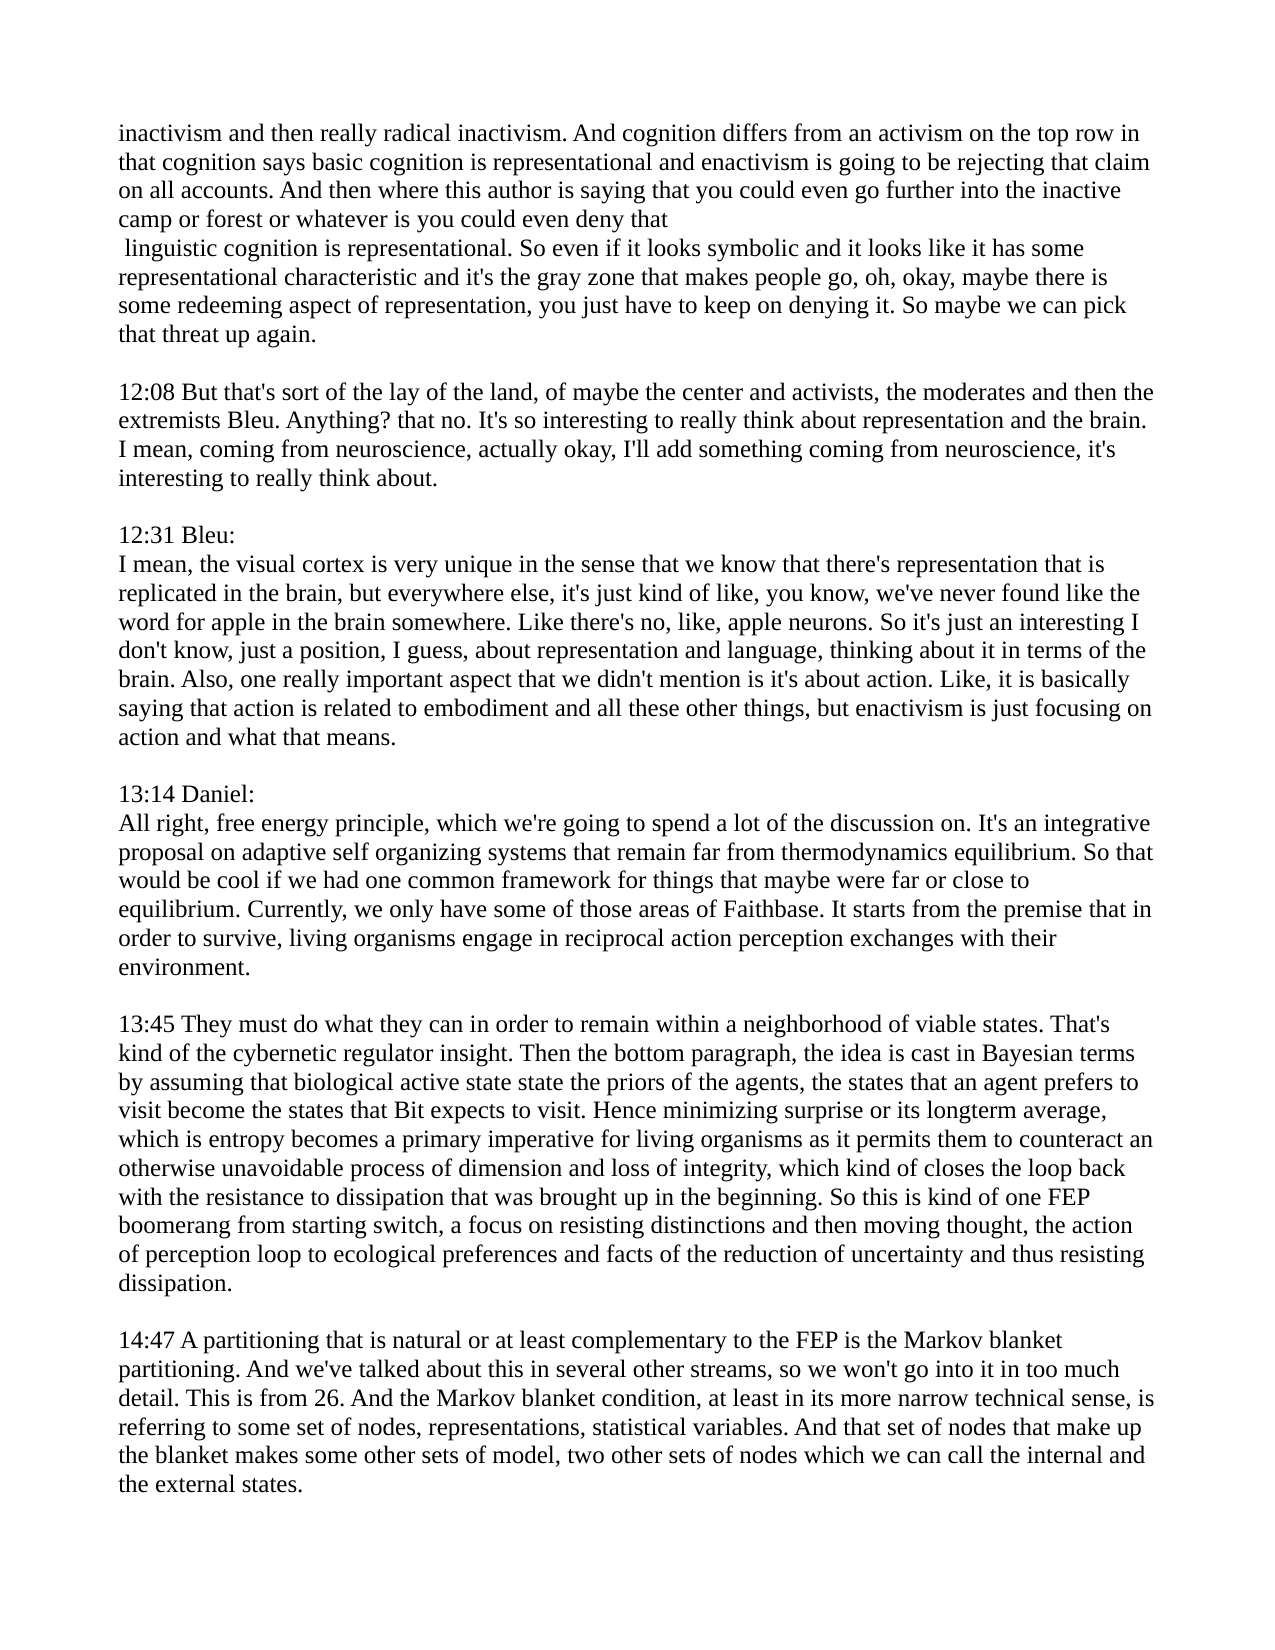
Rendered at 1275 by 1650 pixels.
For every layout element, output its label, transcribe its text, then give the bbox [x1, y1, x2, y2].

text inactivism and then really radical inactivism. And cognition differs from an activism on the top row in that cognition says basic cognition is representational and enactivism is going to be rejecting that claim on all accounts. And then where this author is saying that you could even go further into the inactive camp or forest or whatever is you could even deny that [118, 118, 1157, 233]
text linguistic cognition is representational. So even if it looks symbolic and it looks like it has some representational characteristic and it's the gray zone that makes people go, oh, okay, maybe there is some redeeming aspect of representation, you just have to keep on denying it. So maybe we can pick that threat up again. 12:08 But that's sort of the lay of the land, of maybe the center and activists, the moderates and then the extremists Bleu. Anything? that no. It's so interesting to really think about representation and the brain. I mean, coming from neuroscience, actually okay, I'll add something coming from neuroscience, it's interesting to really think about. 12:31 Bleu: I mean, the visual cortex is very unique in the sense that we know that there's representation that is replicated in the brain, but everywhere else, it's just kind of like, you know, we've never found like the word for apple in the brain somewhere. Like there's no, like, apple neurons. So it's just an interesting I don't know, just a position, I guess, about representation and language, thinking about it in terms of the brain. Also, one really important aspect that we didn't mention is it's about action. Like, it is basically saying that action is related to embodiment and all these other things, but enactivism is just focusing on action and what that means. 13:14 Daniel: All right, free energy principle, which we're going to spend a lot of the discussion on. It's an integrative proposal on adaptive self organizing systems that remain far from thermodynamics equilibrium. So that would be cool if we had one common framework for things that maybe were far or close to equilibrium. Currently, we only have some of those areas of Faithbase. It starts from the premise that in order to survive, living organisms engage in reciprocal action perception exchanges with their environment. 13:45 They must do what they can in order to remain within a neighborhood of viable states. That's kind of the cybernetic regulator insight. Then the bottom paragraph, the idea is cast in Bayesian terms by assuming that biological active state state the priors of the agents, the states that an agent prefers to visit become the states that Bit expects to visit. Hence minimizing surprise or its longterm average, which is entropy becomes a primary imperative for living organisms as it permits them to counteract an otherwise unavoidable process of dimension and loss of integrity, which kind of closes the loop back with the resistance to dissipation that was brought up in the beginning. So this is kind of one FEP boomerang from starting switch, a focus on resisting distinctions and then moving thought, the action of perception loop to ecological preferences and facts of the reduction of uncertainty and thus resisting dissipation. 14:47 A partitioning that is natural or at least complementary to the FEP is the Markov blanket partitioning. And we've talked about this in several other streams, so we won't go into it in too much detail. This is from 26. And the Markov blanket condition, at least in its more narrow technical sense, is referring to some set of nodes, representations, statistical variables. And that set of nodes that make up the blanket makes some other sets of model, two other sets of nodes which we can call the internal and the external states. [118, 233, 1157, 1527]
